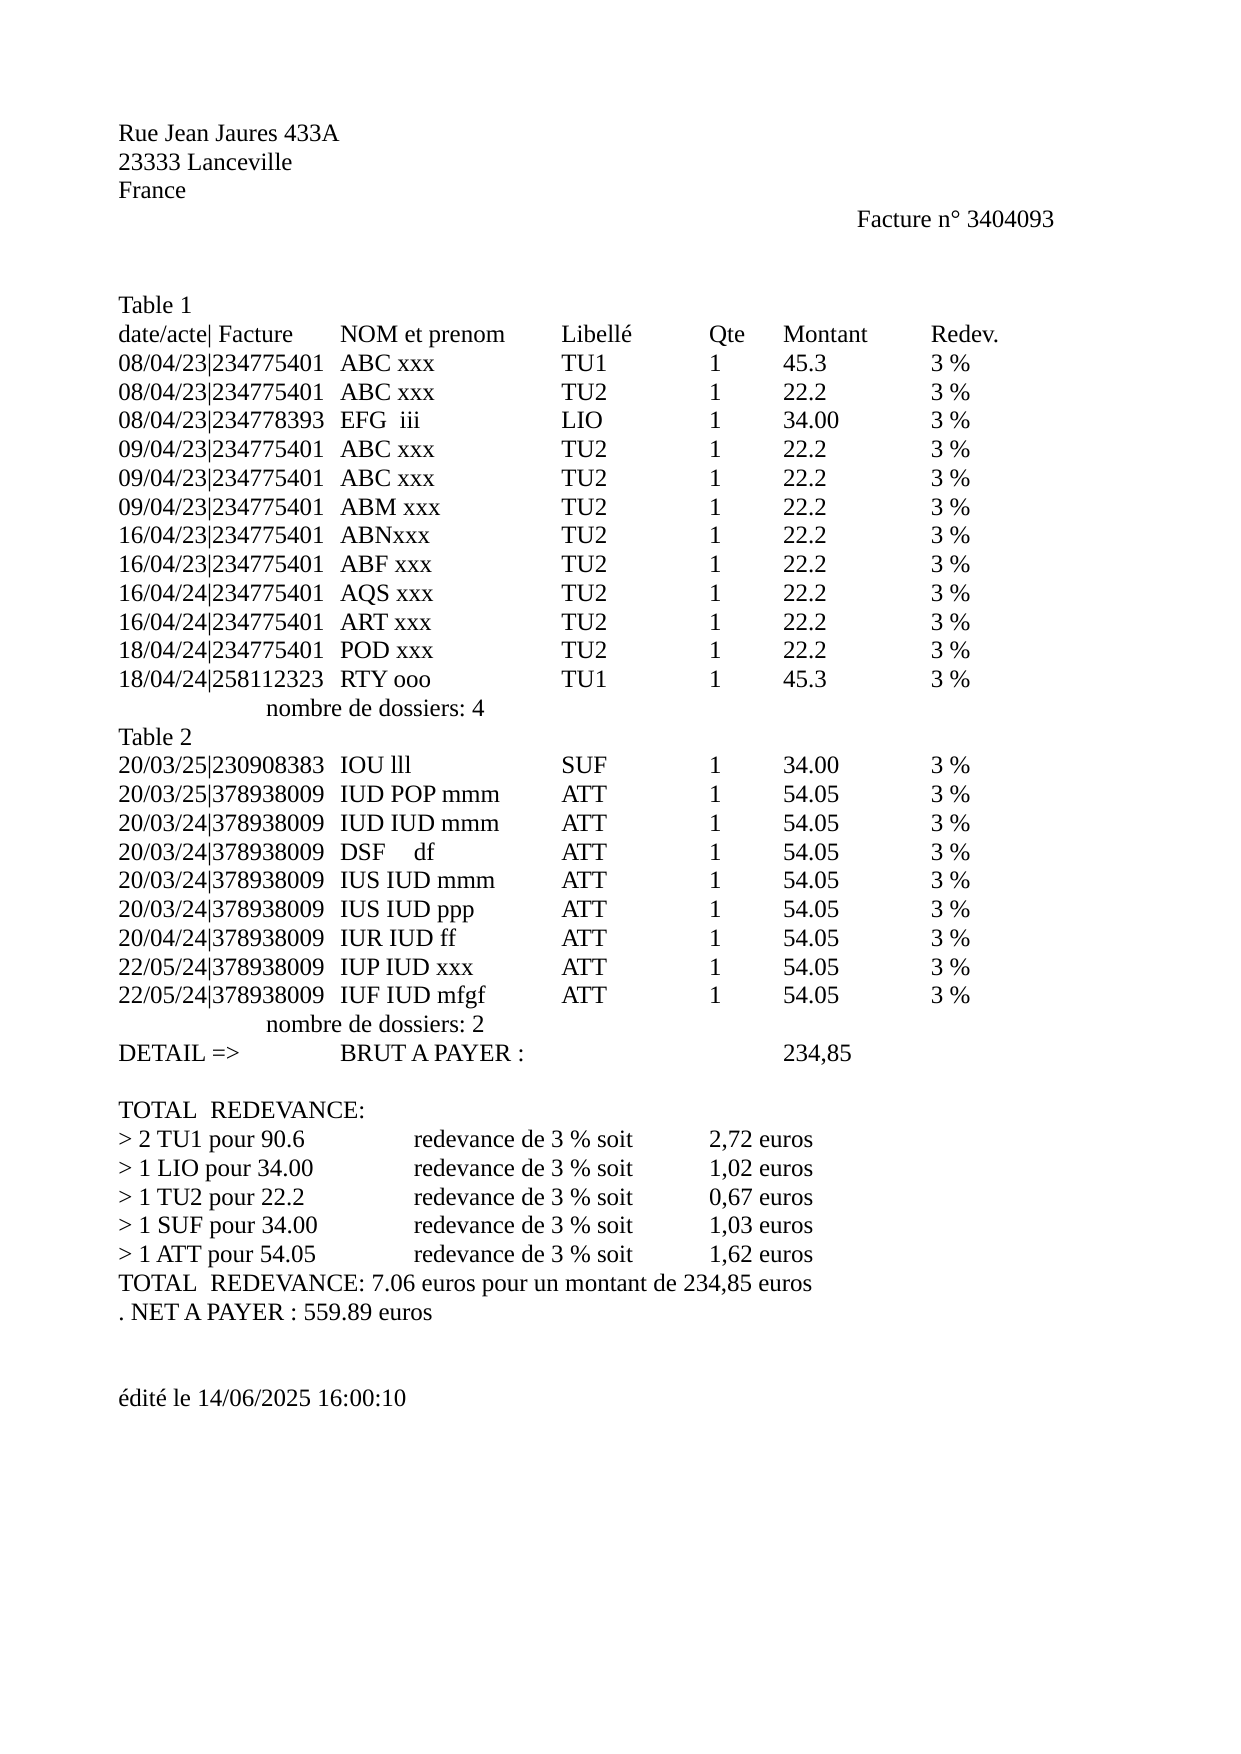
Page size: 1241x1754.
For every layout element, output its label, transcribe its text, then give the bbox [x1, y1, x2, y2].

text 20/03/24|378938009 IUD IUD mmm ATT 1 54.05 3 % [118, 808, 1122, 837]
text > 1 SUF pour 34.00 redevance de 3 % soit 1,03 euros [118, 1211, 1122, 1239]
text 16/04/24|234775401 ART xxx TU2 1 22.2 3 % [118, 607, 1122, 636]
text 09/04/23|234775401 ABC xxx TU2 1 22.2 3 % [118, 463, 1122, 492]
text TOTAL REDEVANCE: 7.06 euros pour un montant de 234,85 euros [118, 1268, 1122, 1297]
text 20/03/25|230908383 IOU lll SUF 1 34.00 3 % [118, 751, 1122, 779]
text 16/04/24|234775401 AQS xxx TU2 1 22.2 3 % [118, 578, 1122, 607]
text édité le 14/06/2025 16:00:10 [118, 1383, 1122, 1412]
text France [118, 176, 1122, 204]
text 22/05/24|378938009 IUP IUD xxx ATT 1 54.05 3 % [118, 952, 1122, 981]
text 20/03/24|378938009 DSF df ATT 1 54.05 3 % [118, 837, 1122, 866]
text 20/04/24|378938009 IUR IUD ff ATT 1 54.05 3 % [118, 923, 1122, 952]
text Table 1 [118, 291, 1122, 319]
text 18/04/24|258112323 RTY ooo TU1 1 45.3 3 % [118, 664, 1122, 693]
text > 1 ATT pour 54.05 redevance de 3 % soit 1,62 euros [118, 1239, 1122, 1268]
text 08/04/23|234778393 EFG iii LIO 1 34.00 3 % [118, 406, 1122, 434]
text > 2 TU1 pour 90.6 redevance de 3 % soit 2,72 euros [118, 1124, 1122, 1153]
text 16/04/23|234775401 ABF xxx TU2 1 22.2 3 % [118, 549, 1122, 578]
text 18/04/24|234775401 POD xxx TU2 1 22.2 3 % [118, 636, 1122, 664]
text TOTAL REDEVANCE: [118, 1096, 1122, 1124]
text 22/05/24|378938009 IUF IUD mfgf ATT 1 54.05 3 % [118, 981, 1122, 1009]
text date/acte| Facture NOM et prenom Libellé Qte Montant Redev. [118, 319, 1122, 348]
text Facture n° 3404093 [118, 204, 1122, 233]
text 09/04/23|234775401 ABC xxx TU2 1 22.2 3 % [118, 434, 1122, 463]
text 08/04/23|234775401 ABC xxx TU1 1 45.3 3 % [118, 348, 1122, 377]
text 20/03/24|378938009 IUS IUD ppp ATT 1 54.05 3 % [118, 894, 1122, 923]
text . NET A PAYER : 559.89 euros [118, 1297, 1122, 1326]
text > 1 LIO pour 34.00 redevance de 3 % soit 1,02 euros [118, 1153, 1122, 1182]
text 20/03/24|378938009 IUS IUD mmm ATT 1 54.05 3 % [118, 866, 1122, 894]
text 20/03/25|378938009 IUD POP mmm ATT 1 54.05 3 % [118, 779, 1122, 808]
text > 1 TU2 pour 22.2 redevance de 3 % soit 0,67 euros [118, 1182, 1122, 1211]
text 23333 Lanceville [118, 147, 1122, 176]
text nombre de dossiers: 2 [118, 1009, 1122, 1038]
text 16/04/23|234775401 ABNxxx TU2 1 22.2 3 % [118, 521, 1122, 549]
text 09/04/23|234775401 ABM xxx TU2 1 22.2 3 % [118, 492, 1122, 521]
text nombre de dossiers: 4 Table 2 [118, 693, 1122, 751]
text Rue Jean Jaures 433A [118, 118, 1122, 147]
text DETAIL => BRUT A PAYER : 234,85 [118, 1038, 1122, 1067]
text 08/04/23|234775401 ABC xxx TU2 1 22.2 3 % [118, 377, 1122, 406]
